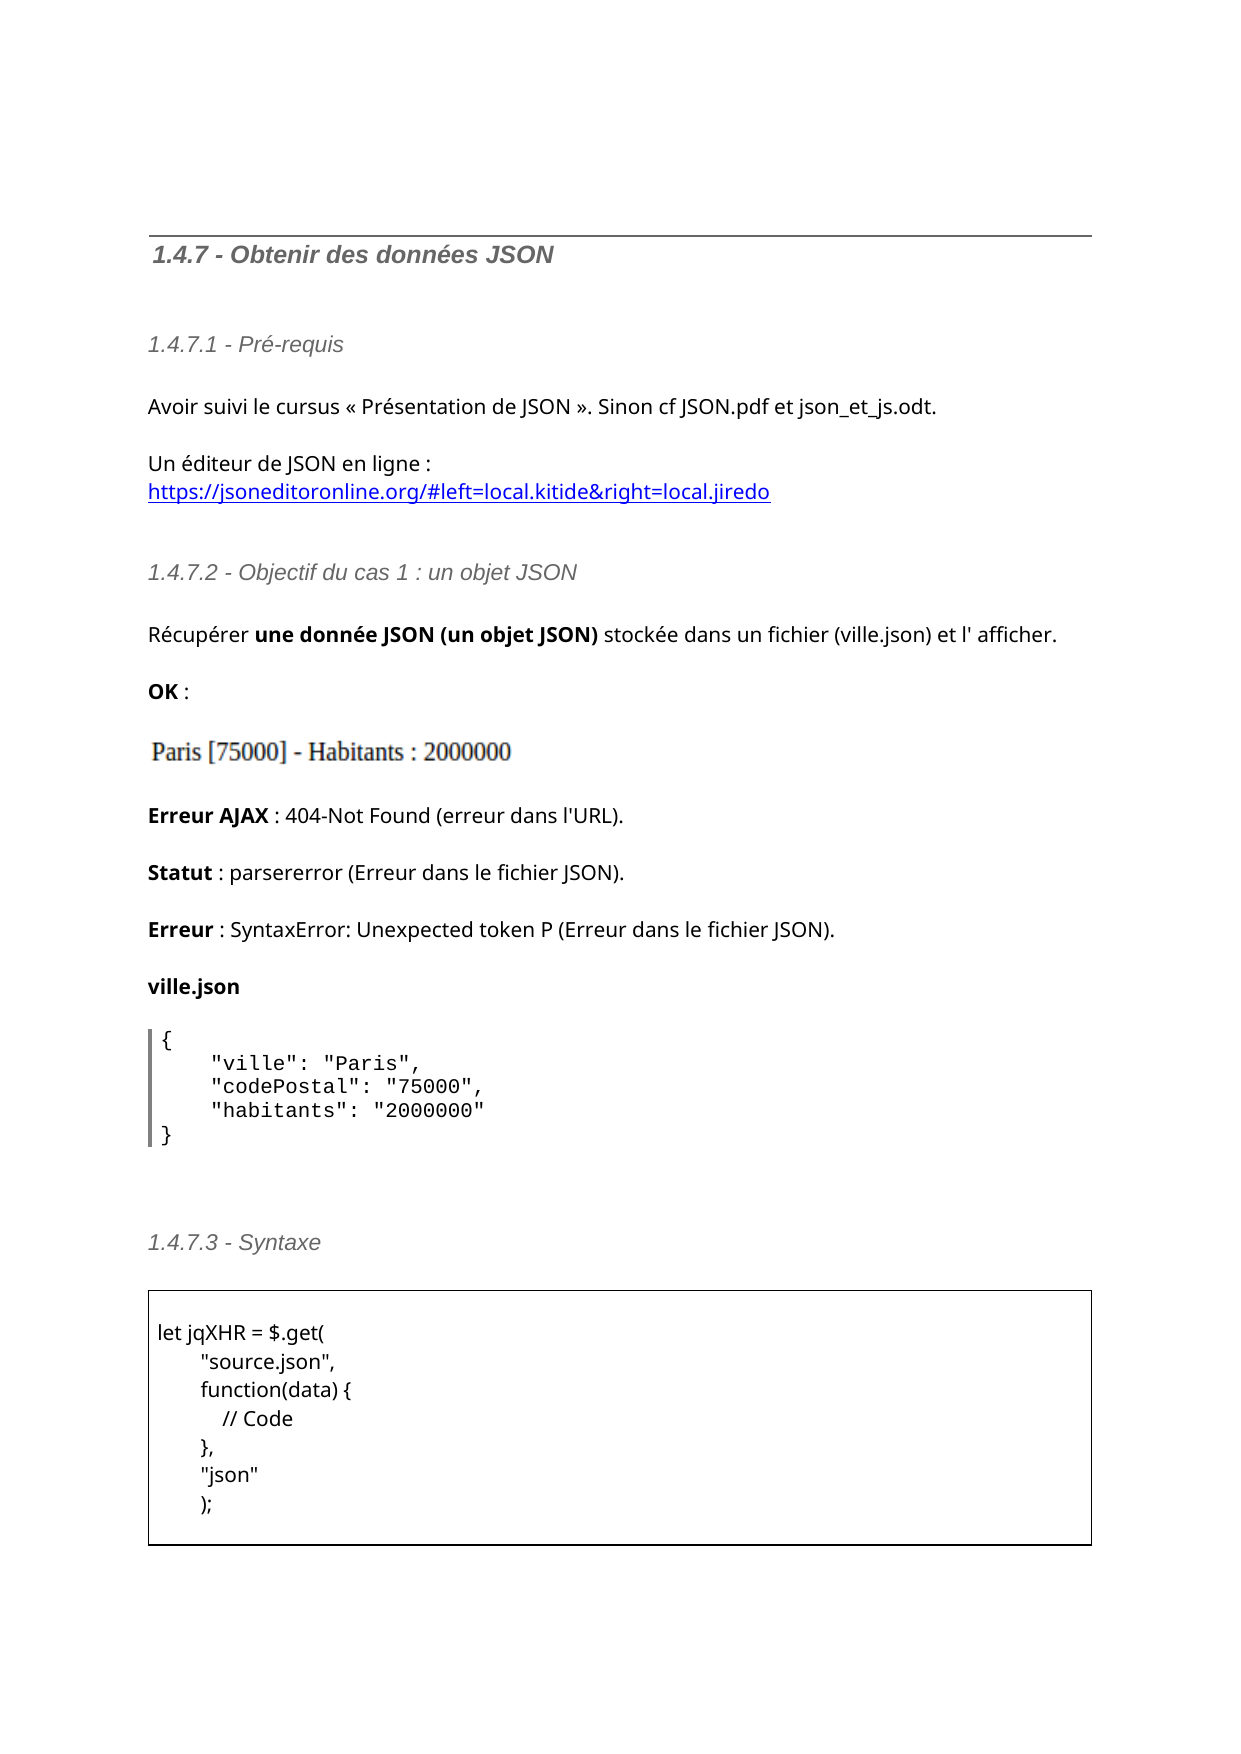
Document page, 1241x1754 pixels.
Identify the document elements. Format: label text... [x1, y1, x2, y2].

text Récupérer une donnée JSON (un objet JSON) stockée dans un fichier (ville.json) et l' afficher. [148, 620, 1092, 649]
text Avoir suivi le cursus « Présentation de JSON ». Sinon cf JSON.pdf et json_et_js.odt. [148, 392, 1092, 421]
text ); [149, 1461, 1091, 1544]
text function(data) { [149, 1347, 1091, 1376]
text // Code [149, 1376, 1091, 1404]
text ville.json [148, 972, 1092, 1001]
subtitle - Obtenir des données JSON [149, 237, 1092, 271]
text }, [149, 1404, 1091, 1432]
text Statut : parsererror (Erreur dans le fichier JSON). [148, 858, 1092, 887]
text "habitants": "2000000" [152, 1100, 1092, 1124]
text { [152, 1029, 1092, 1053]
subtitle - Pré-requis [148, 331, 1092, 357]
text "codePostal": "75000", [152, 1076, 1092, 1100]
text https://jsoneditoronline.org/#left=local.kitide&right=local.jiredo [148, 477, 1092, 506]
text "source.json", [149, 1319, 1091, 1347]
text "json" [149, 1432, 1091, 1461]
subtitle - Objectif du cas 1 : un objet JSON [148, 559, 1092, 586]
text Erreur : SyntaxError: Unexpected token P (Erreur dans le fichier JSON). [148, 915, 1092, 944]
text OK : [148, 677, 1092, 706]
text Erreur AJAX : 404-Not Found (erreur dans l'URL). [148, 802, 1092, 830]
picture [147, 734, 515, 774]
subtitle - Syntaxe [148, 1229, 1092, 1256]
text "ville": "Paris", [152, 1053, 1092, 1076]
text Un éditeur de JSON en ligne : [148, 449, 1092, 477]
text } [152, 1124, 1092, 1147]
text let jqXHR = $.get( [149, 1291, 1091, 1319]
